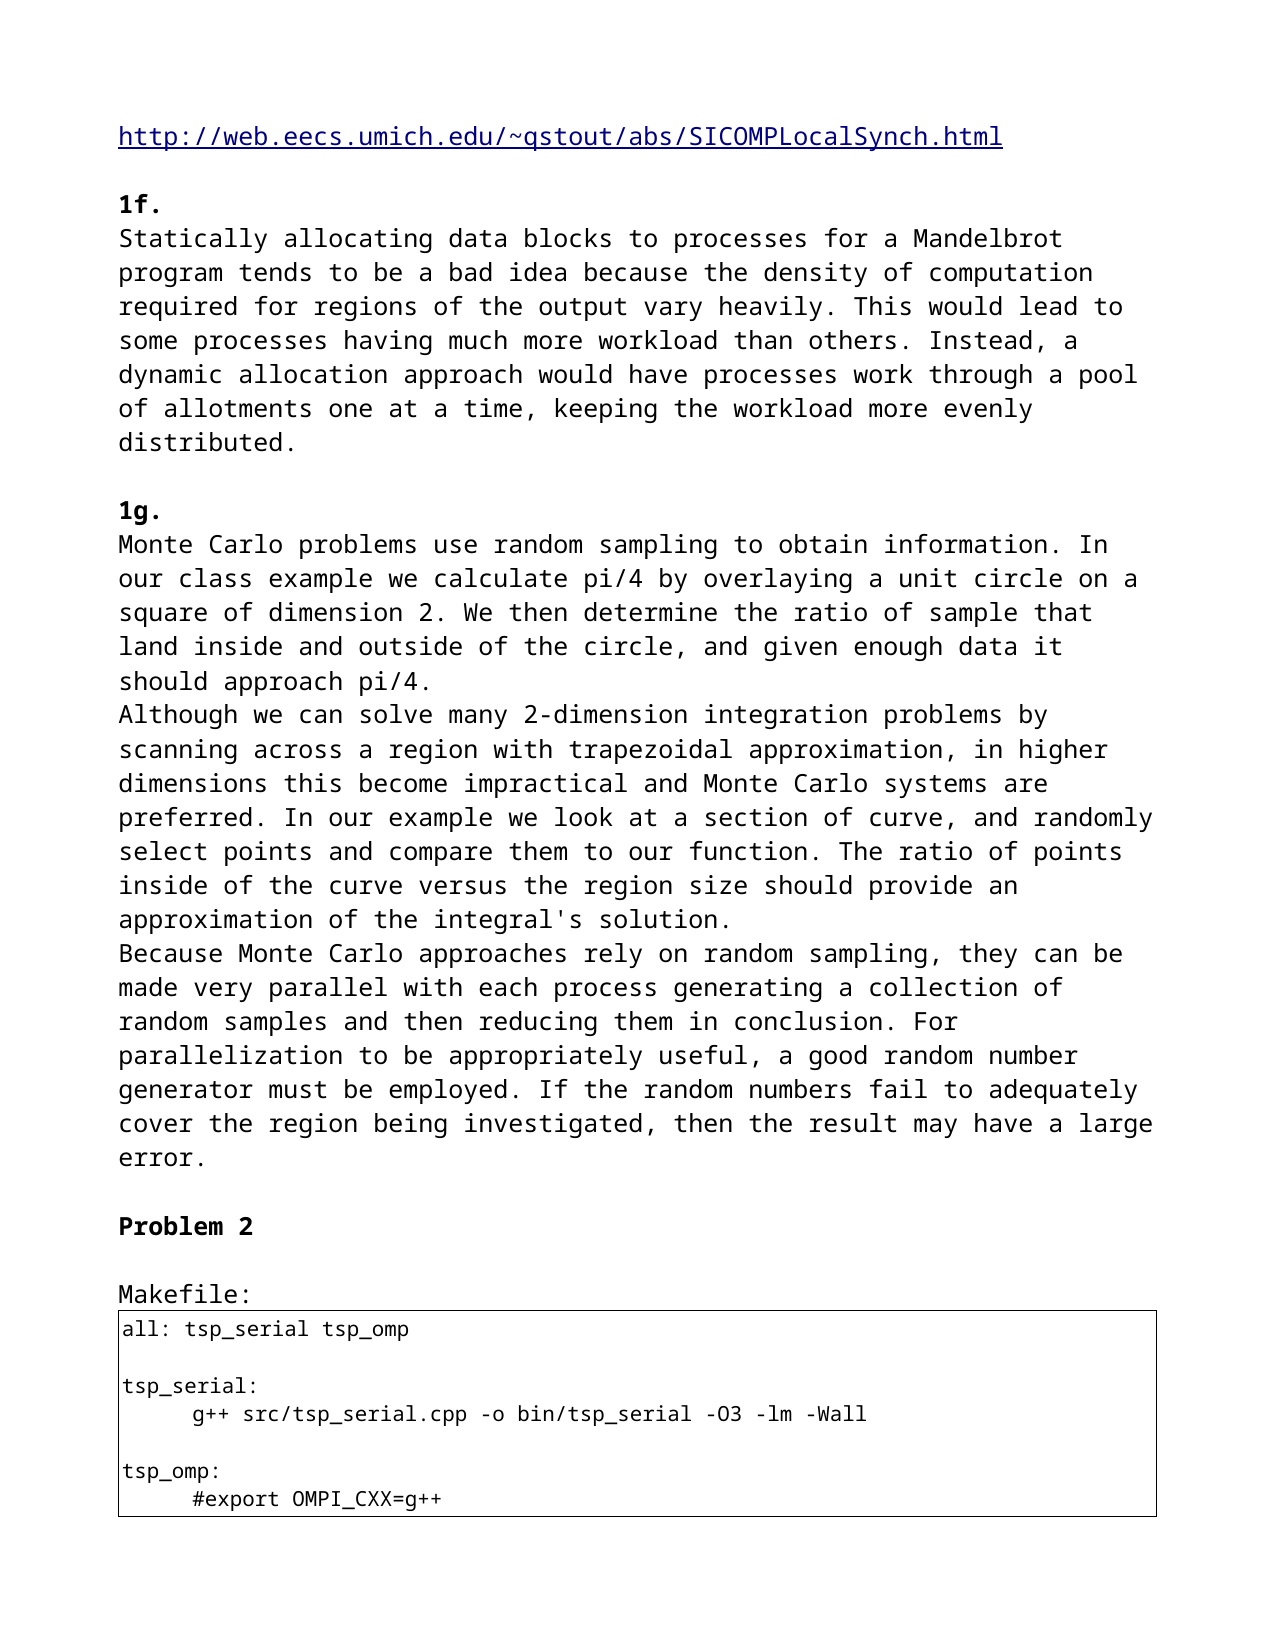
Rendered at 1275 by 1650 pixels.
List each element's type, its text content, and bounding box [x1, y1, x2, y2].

text Monte Carlo problems use random sampling to obtain information. In our class example we calculate pi/4 by overlaying a unit circle on a square of dimension 2. We then determine the ratio of sample that land inside and outside of the circle, and given enough data it should approach pi/4. [118, 527, 1157, 697]
text #export OMPI_CXX=g++ [119, 1481, 1156, 1516]
text Statically allocating data blocks to processes for a Mandelbrot program tends to be a bad idea because the density of computation required for regions of the output vary heavily. This would lead to some processes having much more workload than others. Instead, a dynamic allocation approach would have processes work through a pool of allotments one at a time, keeping the workload more evenly distributed. [118, 220, 1157, 459]
text g++ src/tsp_serial.cpp -o bin/tsp_serial -O3 -lm -Wall [119, 1396, 1156, 1428]
text tsp_serial: [119, 1367, 1156, 1396]
text Because Monte Carlo approaches rely on random sampling, they can be made very parallel with each process generating a collection of random samples and then reducing them in conclusion. For parallelization to be appropriately useful, a good random number generator must be employed. If the random numbers fail to adequately cover the region being investigated, then the result may have a large error. [118, 936, 1157, 1174]
text tsp_omp: [119, 1452, 1156, 1481]
text Makefile: [118, 1276, 1157, 1310]
text 1f. [118, 186, 1157, 220]
text 1g. [118, 493, 1157, 527]
text http://web.eecs.umich.edu/~qstout/abs/SICOMPLocalSynch.html [118, 118, 1157, 152]
text all: tsp_serial tsp_omp [119, 1311, 1156, 1342]
text Although we can solve many 2-dimension integration problems by scanning across a region with trapezoidal approximation, in higher dimensions this become impractical and Monte Carlo systems are preferred. In our example we look at a section of curve, and randomly select points and compare them to our function. The ratio of points inside of the curve versus the region size should provide an approximation of the integral's solution. [118, 697, 1157, 936]
text Problem 2 [118, 1208, 1157, 1242]
